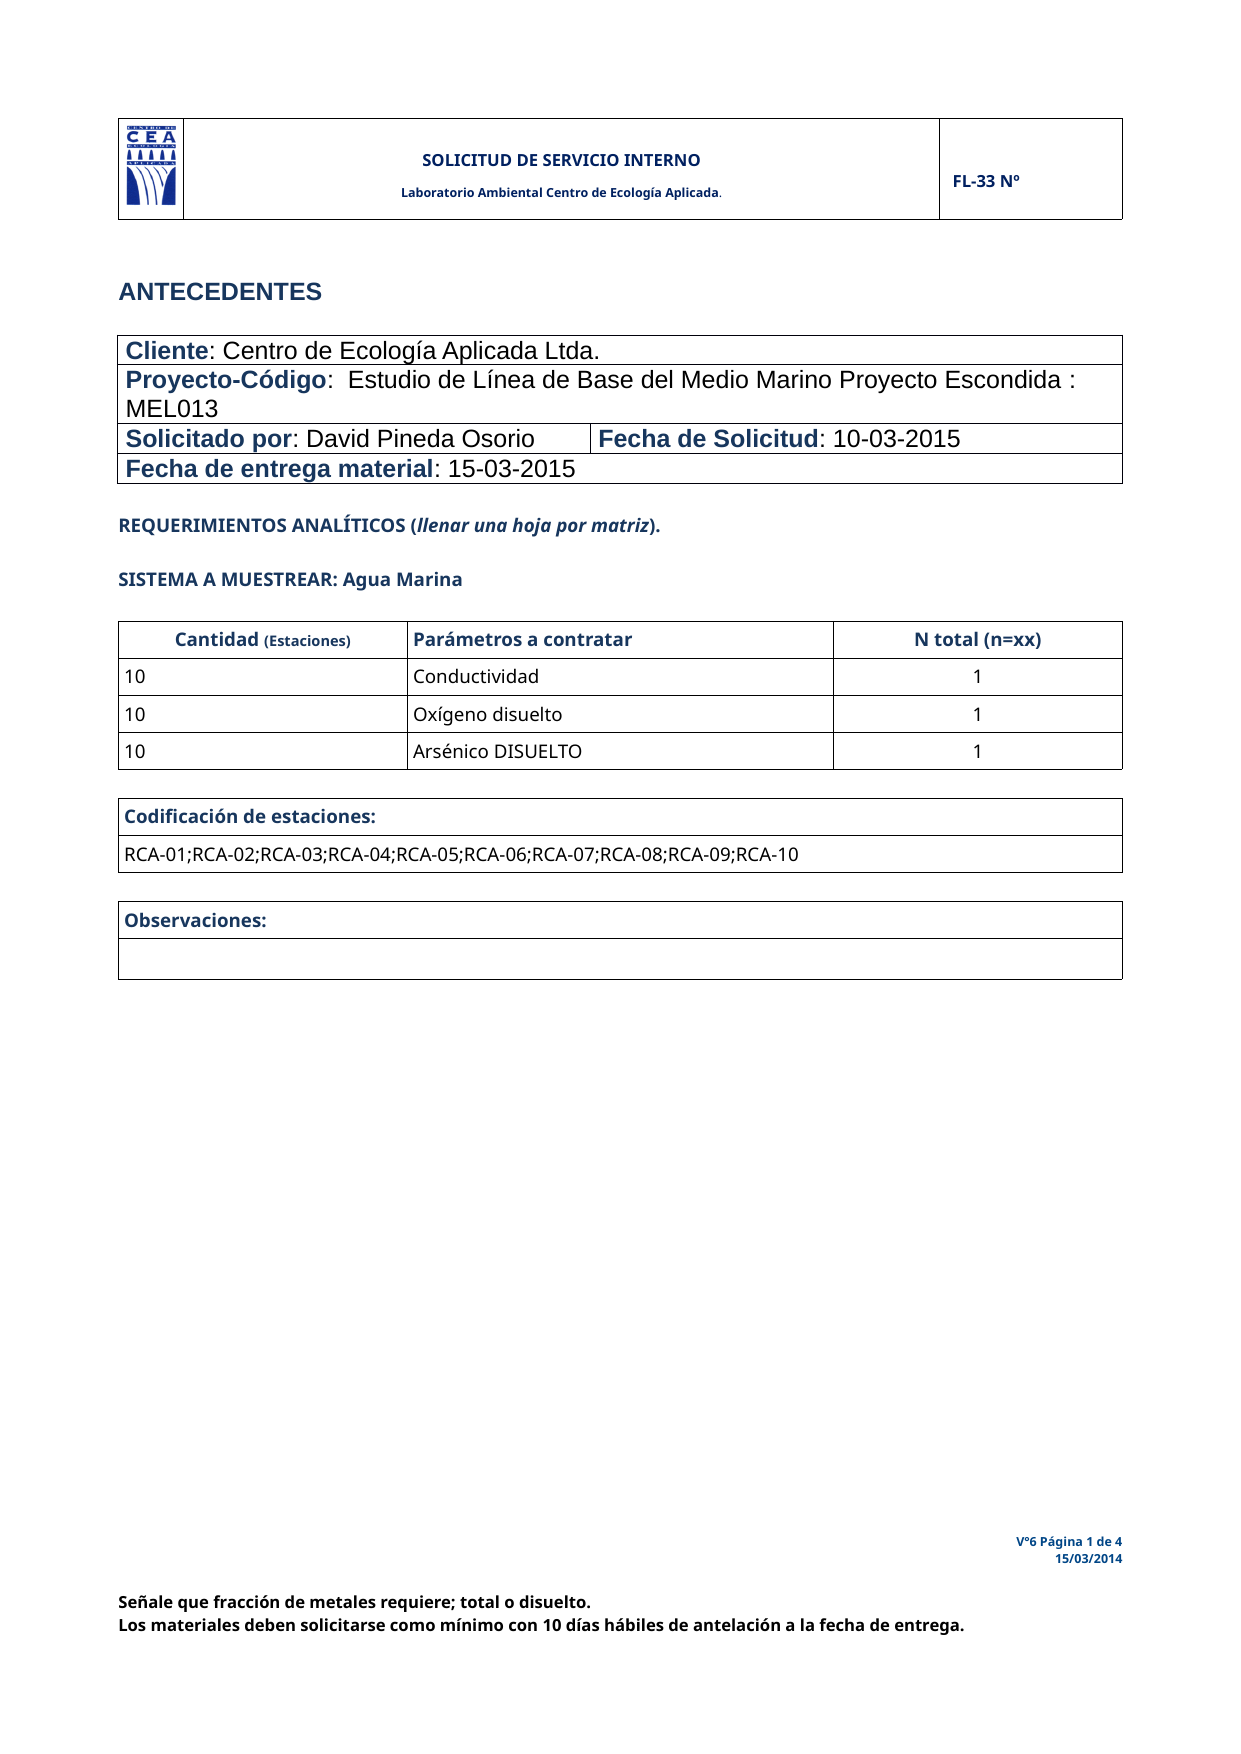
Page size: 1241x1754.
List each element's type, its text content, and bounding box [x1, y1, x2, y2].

table_header N total (n=xx) [834, 622, 1122, 658]
table_cell Fecha de Solicitud: 10-03-2015 [591, 424, 1122, 453]
table_cell 10 [119, 659, 407, 695]
table_cell 10 [119, 696, 407, 732]
table_header Observaciones: [119, 902, 1122, 938]
text ANTECEDENTES [118, 277, 1122, 306]
table_header Cliente: Centro de Ecología Aplicada Ltda. [118, 336, 1122, 364]
table_header Codificación de estaciones: [119, 799, 1122, 835]
table_cell 1 [834, 659, 1122, 695]
table_cell Arsénico DISUELTO [408, 733, 833, 769]
table_cell 10 [119, 733, 407, 769]
text SISTEMA A MUESTREAR: Agua Marina [118, 567, 1122, 592]
table_header Cantidad (Estaciones) [119, 622, 407, 658]
table_header Parámetros a contratar [408, 622, 833, 658]
picture [124, 123, 179, 207]
table_cell [119, 939, 1122, 978]
table_cell Conductividad [408, 659, 833, 695]
table_cell 1 [834, 733, 1122, 769]
table_cell Fecha de entrega material: 15-03-2015 [118, 454, 1122, 482]
table_cell Oxígeno disuelto [408, 696, 833, 732]
table_cell Proyecto-Código: Estudio de Línea de Base del Medio Marino Proyecto Escondida : MEL013 [118, 365, 1122, 423]
table_cell Solicitado por: David Pineda Osorio [118, 424, 590, 453]
table_cell RCA-01;RCA-02;RCA-03;RCA-04;RCA-05;RCA-06;RCA-07;RCA-08;RCA-09;RCA-10 [119, 836, 1122, 872]
text REQUERIMIENTOS ANALÍTICOS (llenar una hoja por matriz). [118, 512, 1122, 538]
table_cell 1 [834, 696, 1122, 732]
